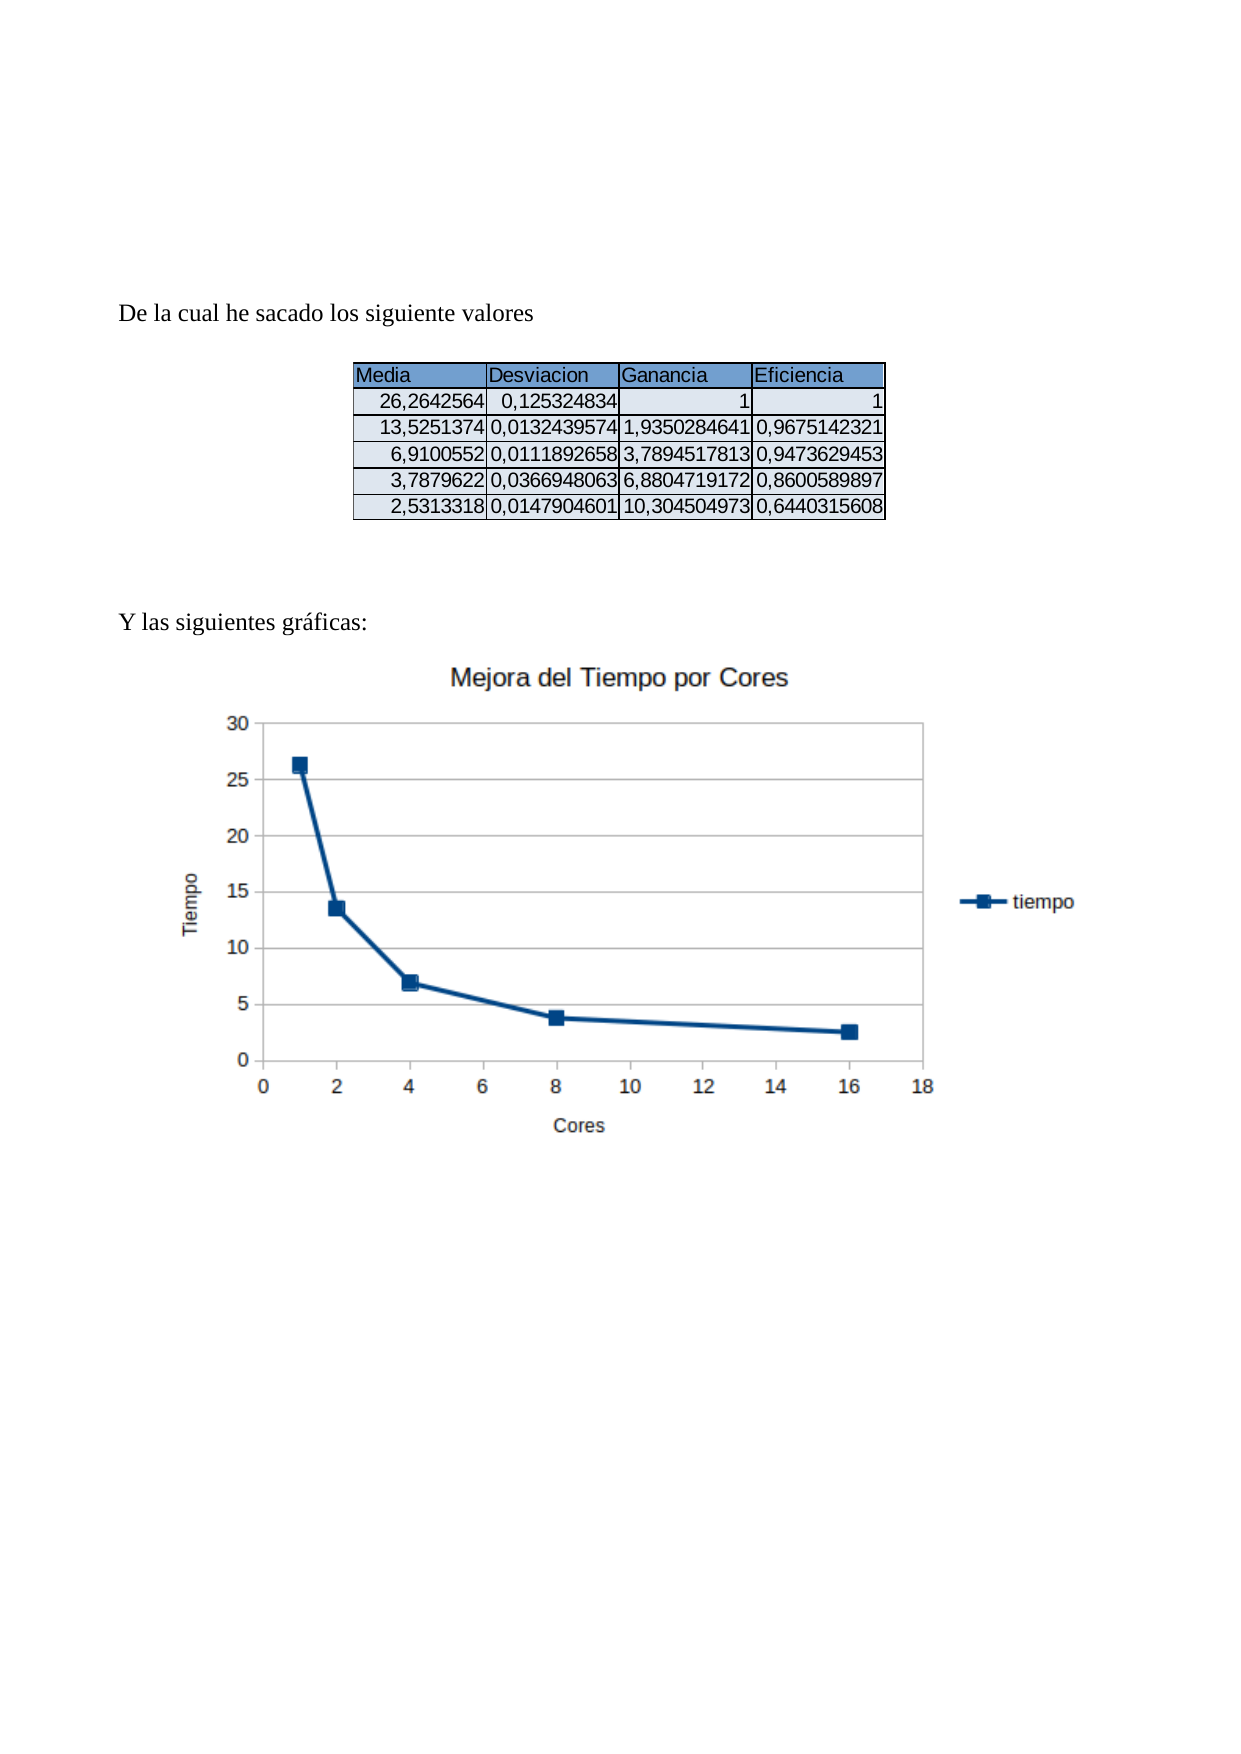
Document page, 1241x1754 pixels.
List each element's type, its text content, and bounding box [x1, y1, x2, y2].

picture [147, 635, 1093, 1167]
text Y las siguientes gráficas: [118, 607, 1122, 636]
text De la cual he sacado los siguiente valores [118, 298, 1122, 327]
